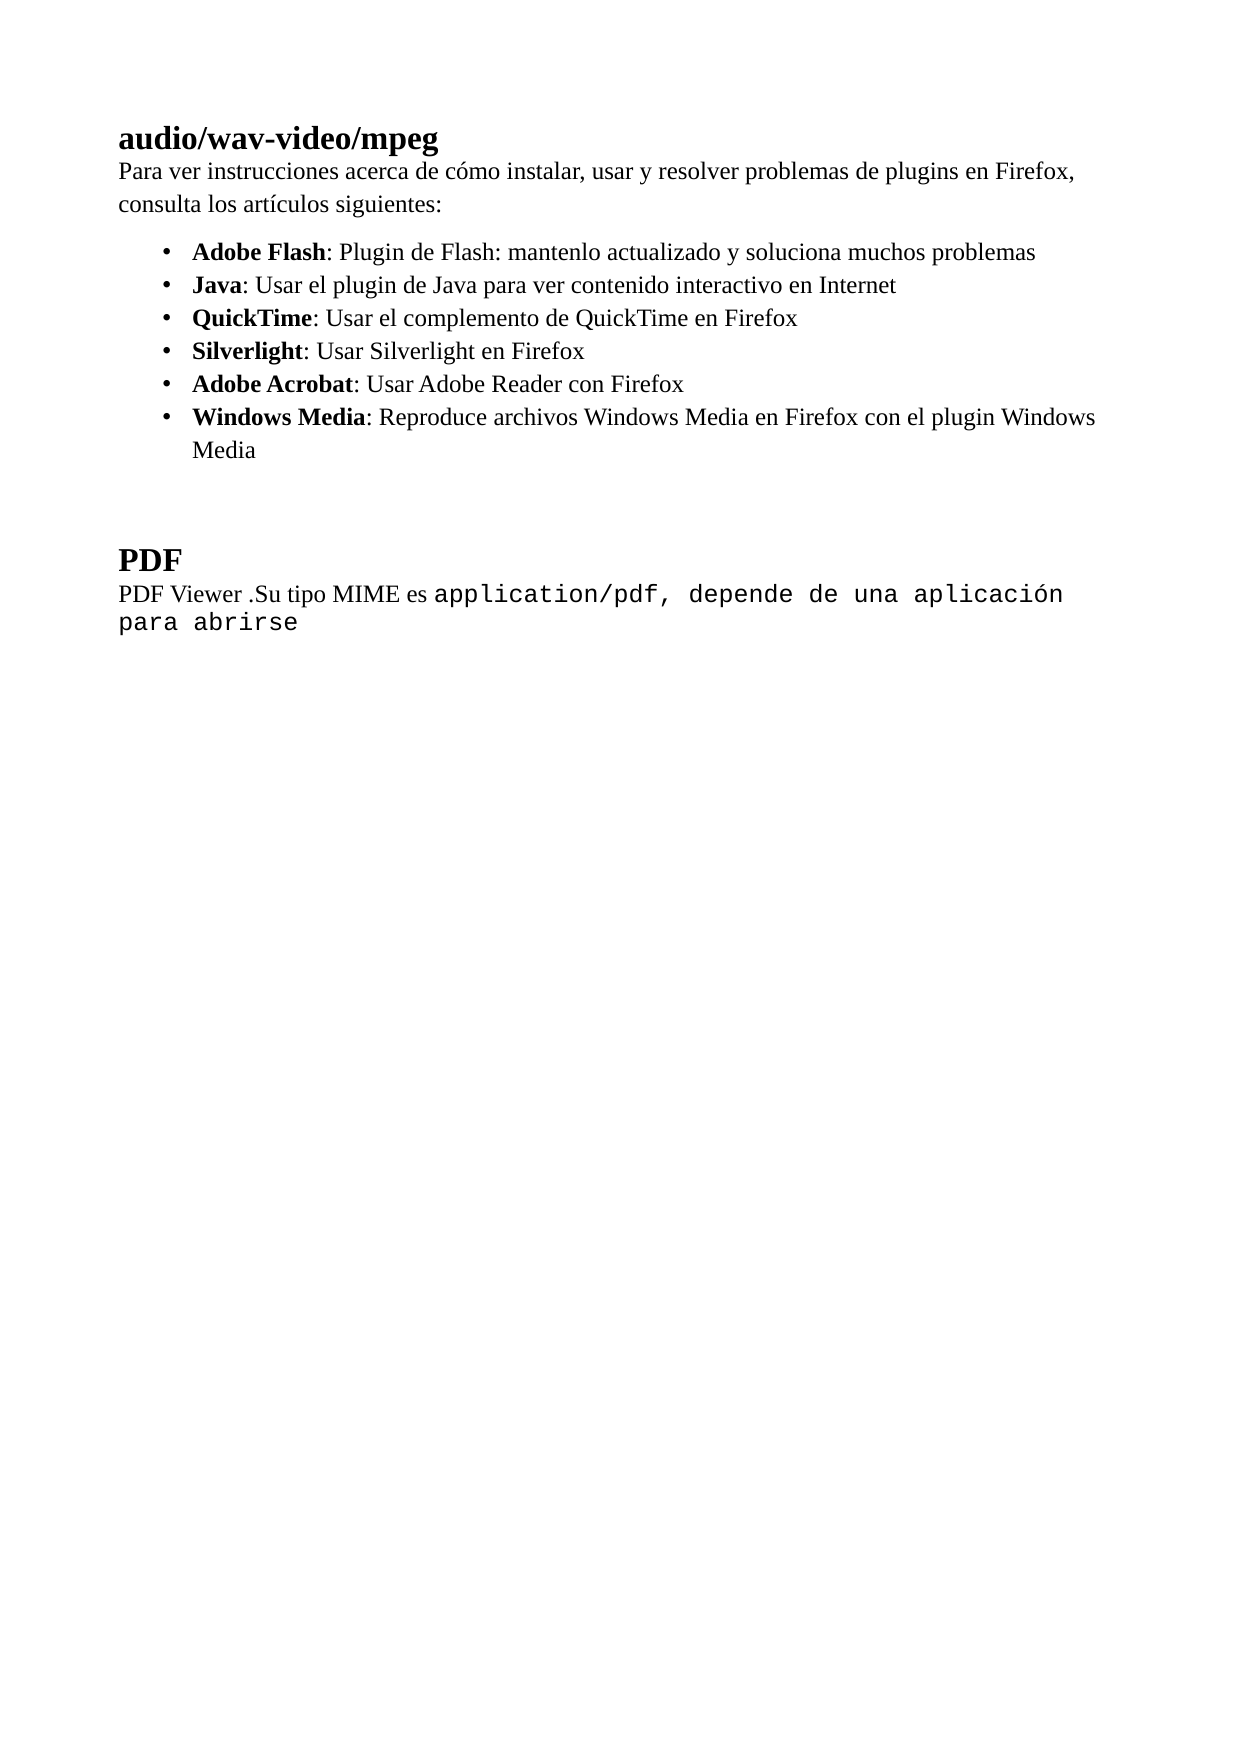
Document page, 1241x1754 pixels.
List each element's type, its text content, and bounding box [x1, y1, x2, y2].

text Para ver instrucciones acerca de cómo instalar, usar y resolver problemas de plugins en Firefox, consulta los artículos siguientes: [118, 156, 1122, 218]
list Adobe Flash: Plugin de Flash: mantenlo actualizado y soluciona muchos problemas [162, 237, 1122, 266]
list Silverlight: Usar Silverlight en Firefox [162, 336, 1122, 365]
list Windows Media: Reproduce archivos Windows Media en Firefox con el plugin Windows Media [162, 402, 1122, 464]
text audio/wav-video/mpeg [118, 118, 1122, 156]
list Java: Usar el plugin de Java para ver contenido interactivo en Internet [162, 270, 1122, 299]
text PDF Viewer .Su tipo MIME es application/pdf, depende de una aplicación para abrirse [118, 579, 1122, 638]
text PDF [118, 540, 1122, 579]
list QuickTime: Usar el complemento de QuickTime en Firefox [162, 303, 1122, 332]
list Adobe Acrobat: Usar Adobe Reader con Firefox [162, 369, 1122, 398]
